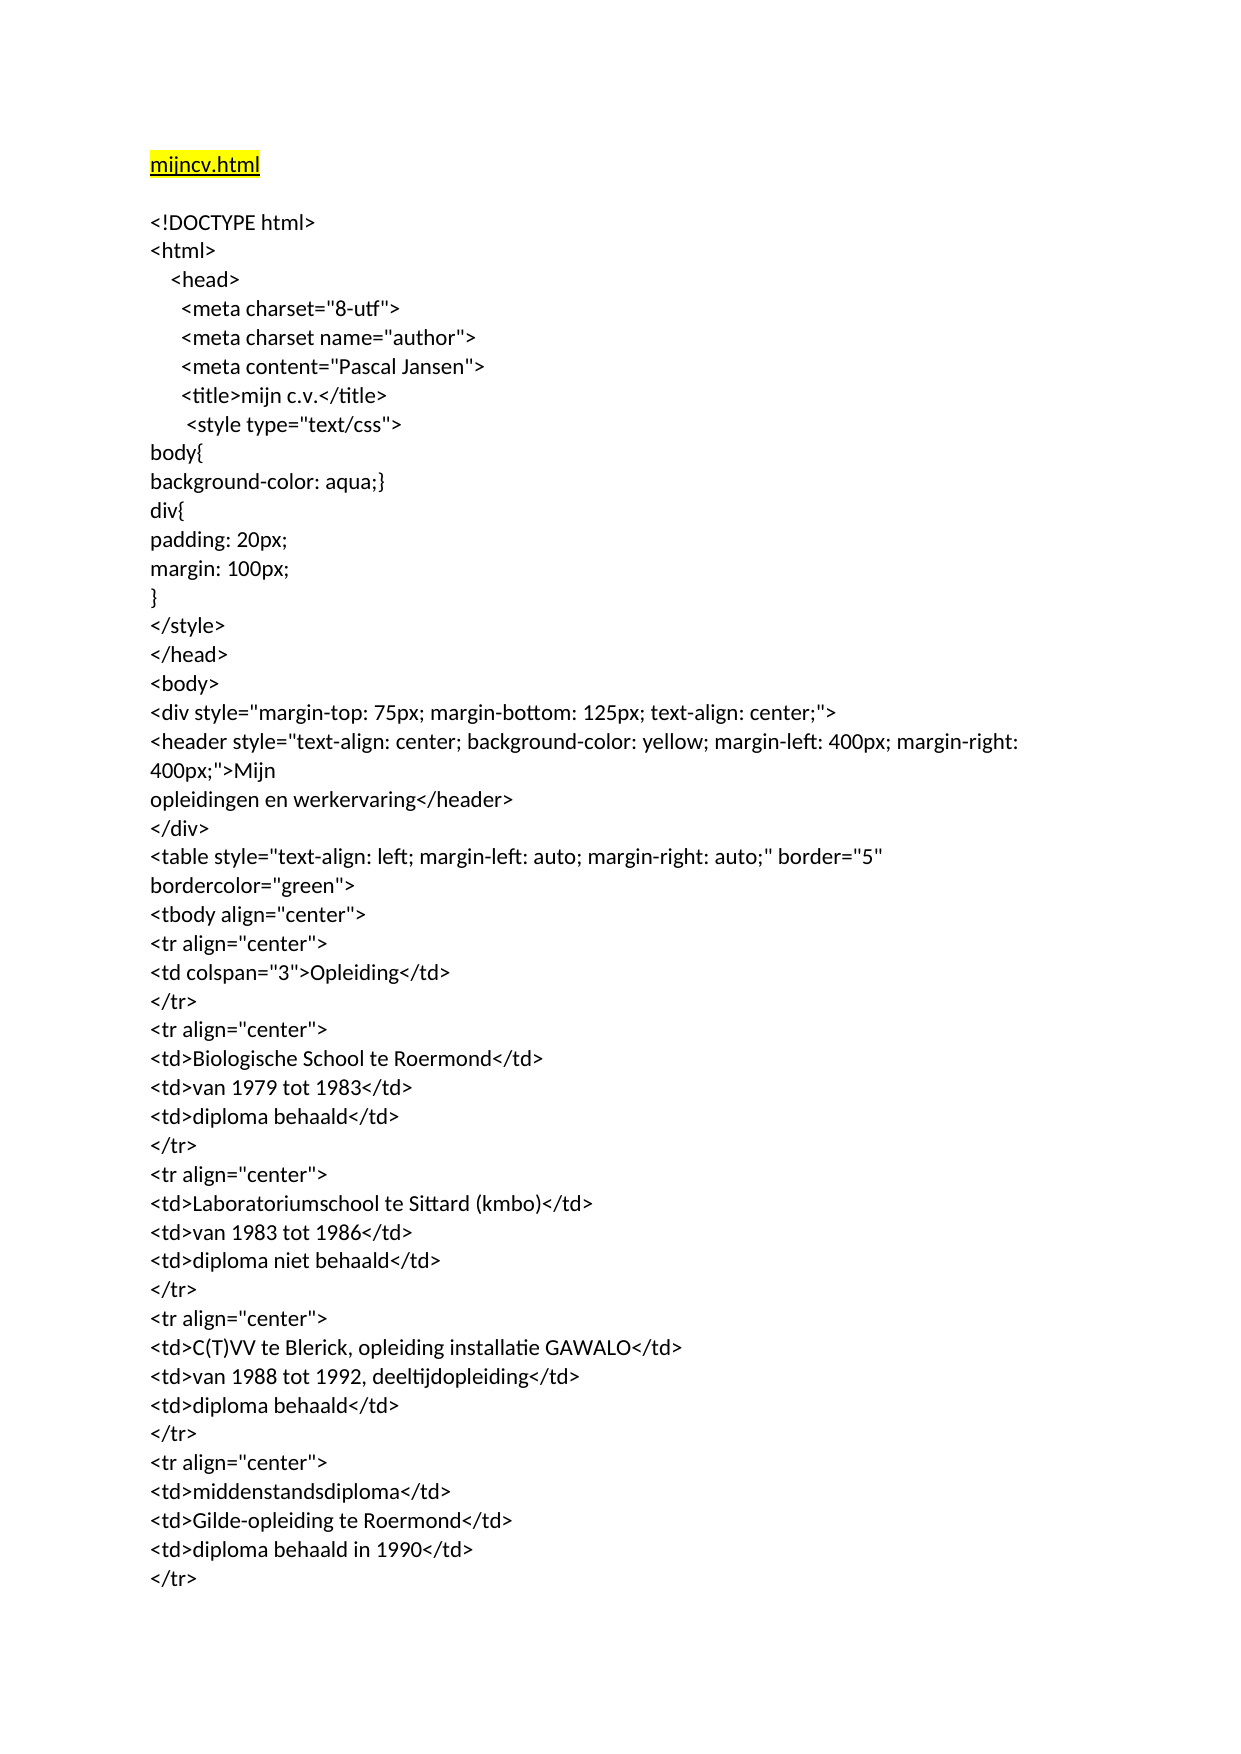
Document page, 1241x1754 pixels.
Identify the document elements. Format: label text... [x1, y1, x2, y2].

text <td>van 1979 tot 1983</td> [150, 1073, 1090, 1101]
text <meta charset="8-utf"> [150, 294, 1090, 322]
text opleidingen en werkervaring</header> [150, 785, 1090, 813]
text <!DOCTYPE html> [150, 208, 1090, 236]
text <tr align="center"> [150, 929, 1090, 957]
text <td>Gilde-opleiding te Roermond</td> [150, 1506, 1090, 1534]
text } [150, 583, 1090, 611]
text <td>diploma behaald in 1990</td> [150, 1535, 1090, 1563]
text <td>diploma behaald</td> [150, 1391, 1090, 1419]
text <td>diploma niet behaald</td> [150, 1246, 1090, 1274]
text <td>middenstandsdiploma</td> [150, 1477, 1090, 1505]
text </tr> [150, 1419, 1090, 1448]
text <tr align="center"> [150, 1016, 1090, 1044]
text </head> [150, 641, 1090, 668]
text div{ [150, 496, 1090, 524]
text <meta content="Pascal Jansen"> [150, 352, 1090, 380]
text </tr> [150, 1564, 1090, 1592]
text </style> [150, 612, 1090, 640]
text <div style="margin-top: 75px; margin-bottom: 125px; text-align: center;"> [150, 698, 1090, 726]
text <title>mijn c.v.</title> [150, 381, 1090, 409]
text <td>Biologische School te Roermond</td> [150, 1044, 1090, 1072]
text body{ [150, 438, 1090, 467]
text </tr> [150, 987, 1090, 1015]
text </tr> [150, 1275, 1090, 1303]
text mijncv.html [150, 150, 1090, 178]
text <tr align="center"> [150, 1304, 1090, 1332]
text margin: 100px; [150, 554, 1090, 582]
text <td>C(T)VV te Blerick, opleiding installatie GAWALO</td> [150, 1333, 1090, 1361]
text padding: 20px; [150, 525, 1090, 553]
text <td>Laboratoriumschool te Sittard (kmbo)</td> [150, 1189, 1090, 1217]
text <td>van 1983 tot 1986</td> [150, 1218, 1090, 1246]
text <tbody align="center"> [150, 900, 1090, 928]
text <td>diploma behaald</td> [150, 1102, 1090, 1130]
text background-color: aqua;} [150, 467, 1090, 495]
text <meta charset name="author"> [150, 323, 1090, 351]
text <header style="text-align: center; background-color: yellow; margin-left: 400px; margin-right: 400px;">Mijn [150, 727, 1090, 784]
text <table style="text-align: left; margin-left: auto; margin-right: auto;" border="5" bordercolor="green"> [150, 842, 1090, 899]
text </div> [150, 814, 1090, 842]
text <head> [150, 265, 1090, 293]
text <style type="text/css"> [150, 410, 1090, 438]
text </tr> [150, 1131, 1090, 1159]
text <td>van 1988 tot 1992, deeltijdopleiding</td> [150, 1362, 1090, 1390]
text <tr align="center"> [150, 1160, 1090, 1188]
text <tr align="center"> [150, 1448, 1090, 1476]
text <td colspan="3">Opleiding</td> [150, 958, 1090, 986]
text <body> [150, 669, 1090, 697]
text <html> [150, 237, 1090, 264]
